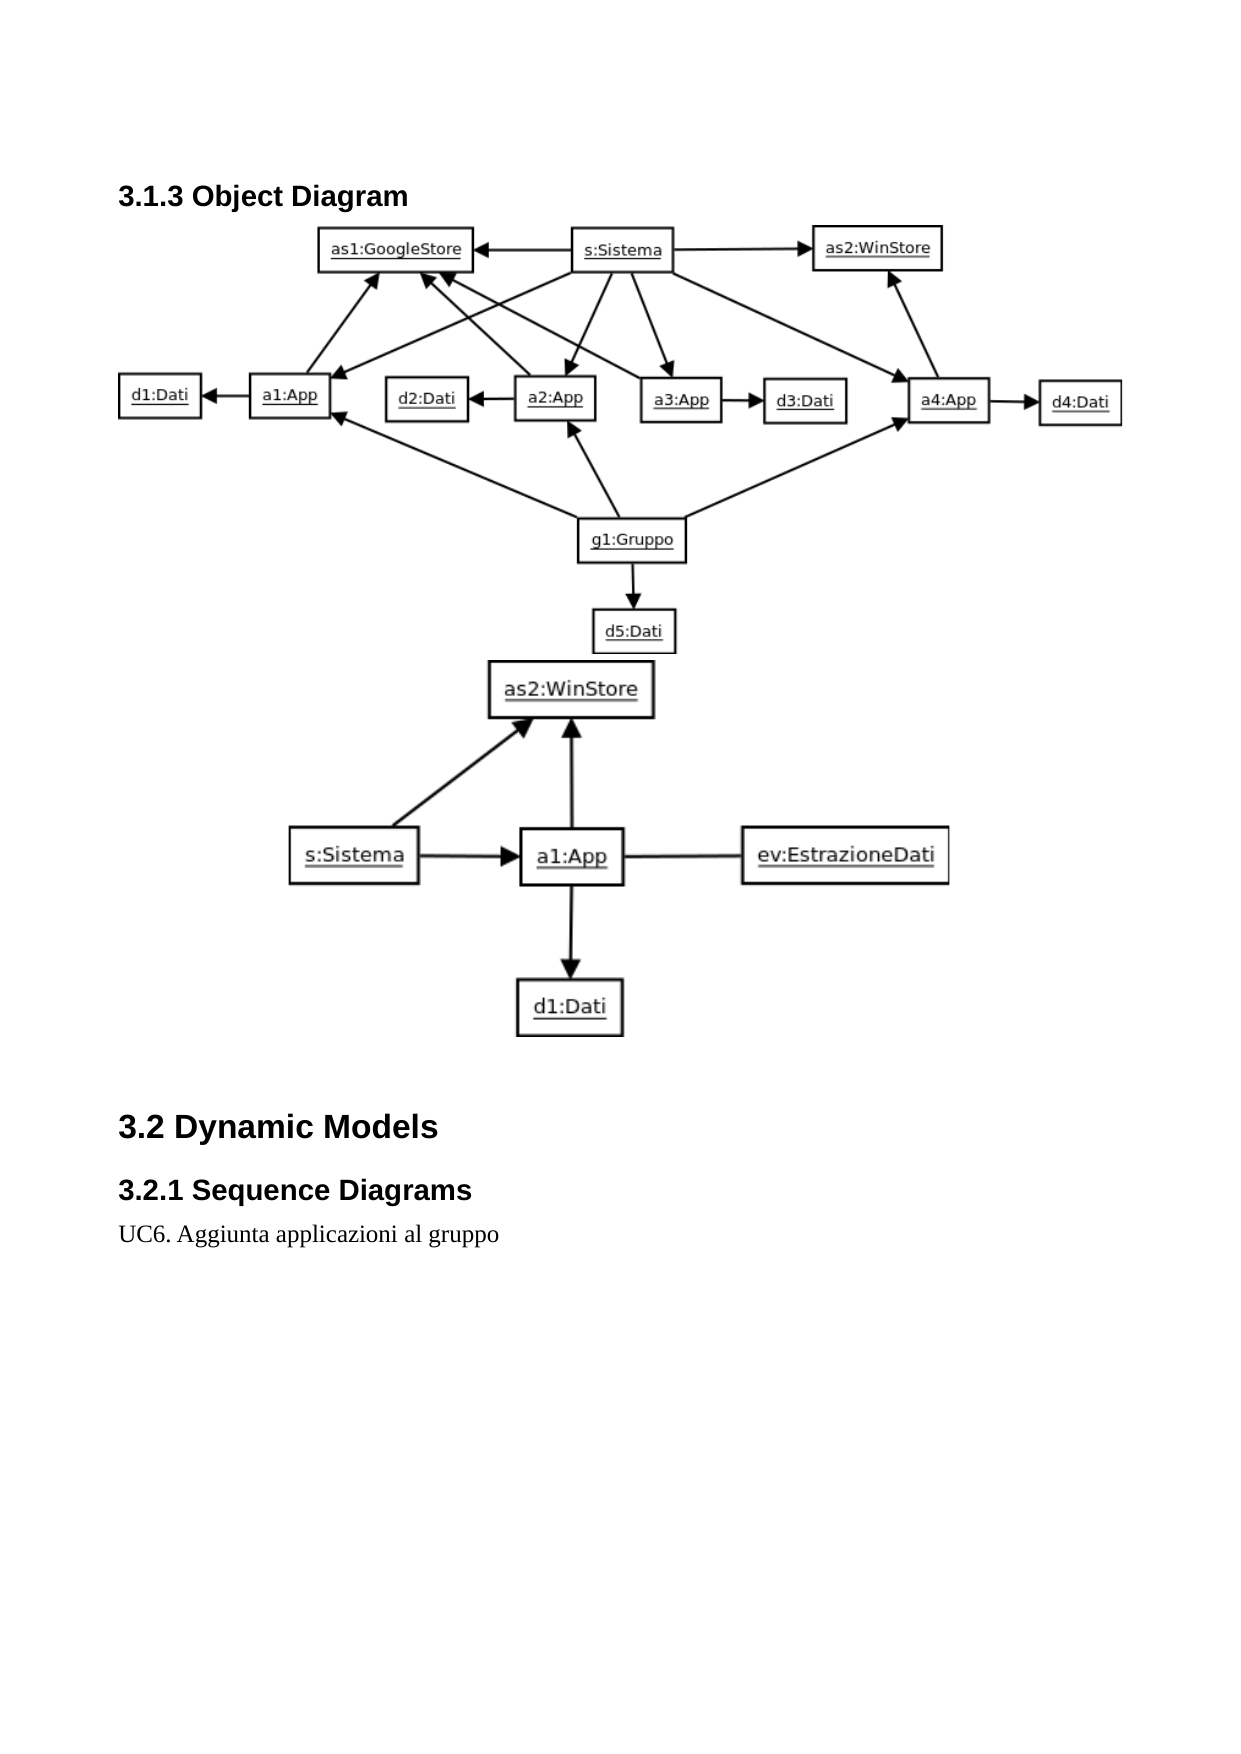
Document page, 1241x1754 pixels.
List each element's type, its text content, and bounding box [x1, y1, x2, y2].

text UC6. Aggiunta applicazioni al gruppo [118, 1219, 1122, 1248]
subtitle 3.1.3 Object Diagram [118, 179, 1122, 213]
picture [118, 225, 1123, 654]
subtitle 3.2 Dynamic Models [118, 1107, 1122, 1146]
subtitle 3.2.1 Sequence Diagrams [118, 1173, 1122, 1206]
picture [288, 660, 950, 1037]
